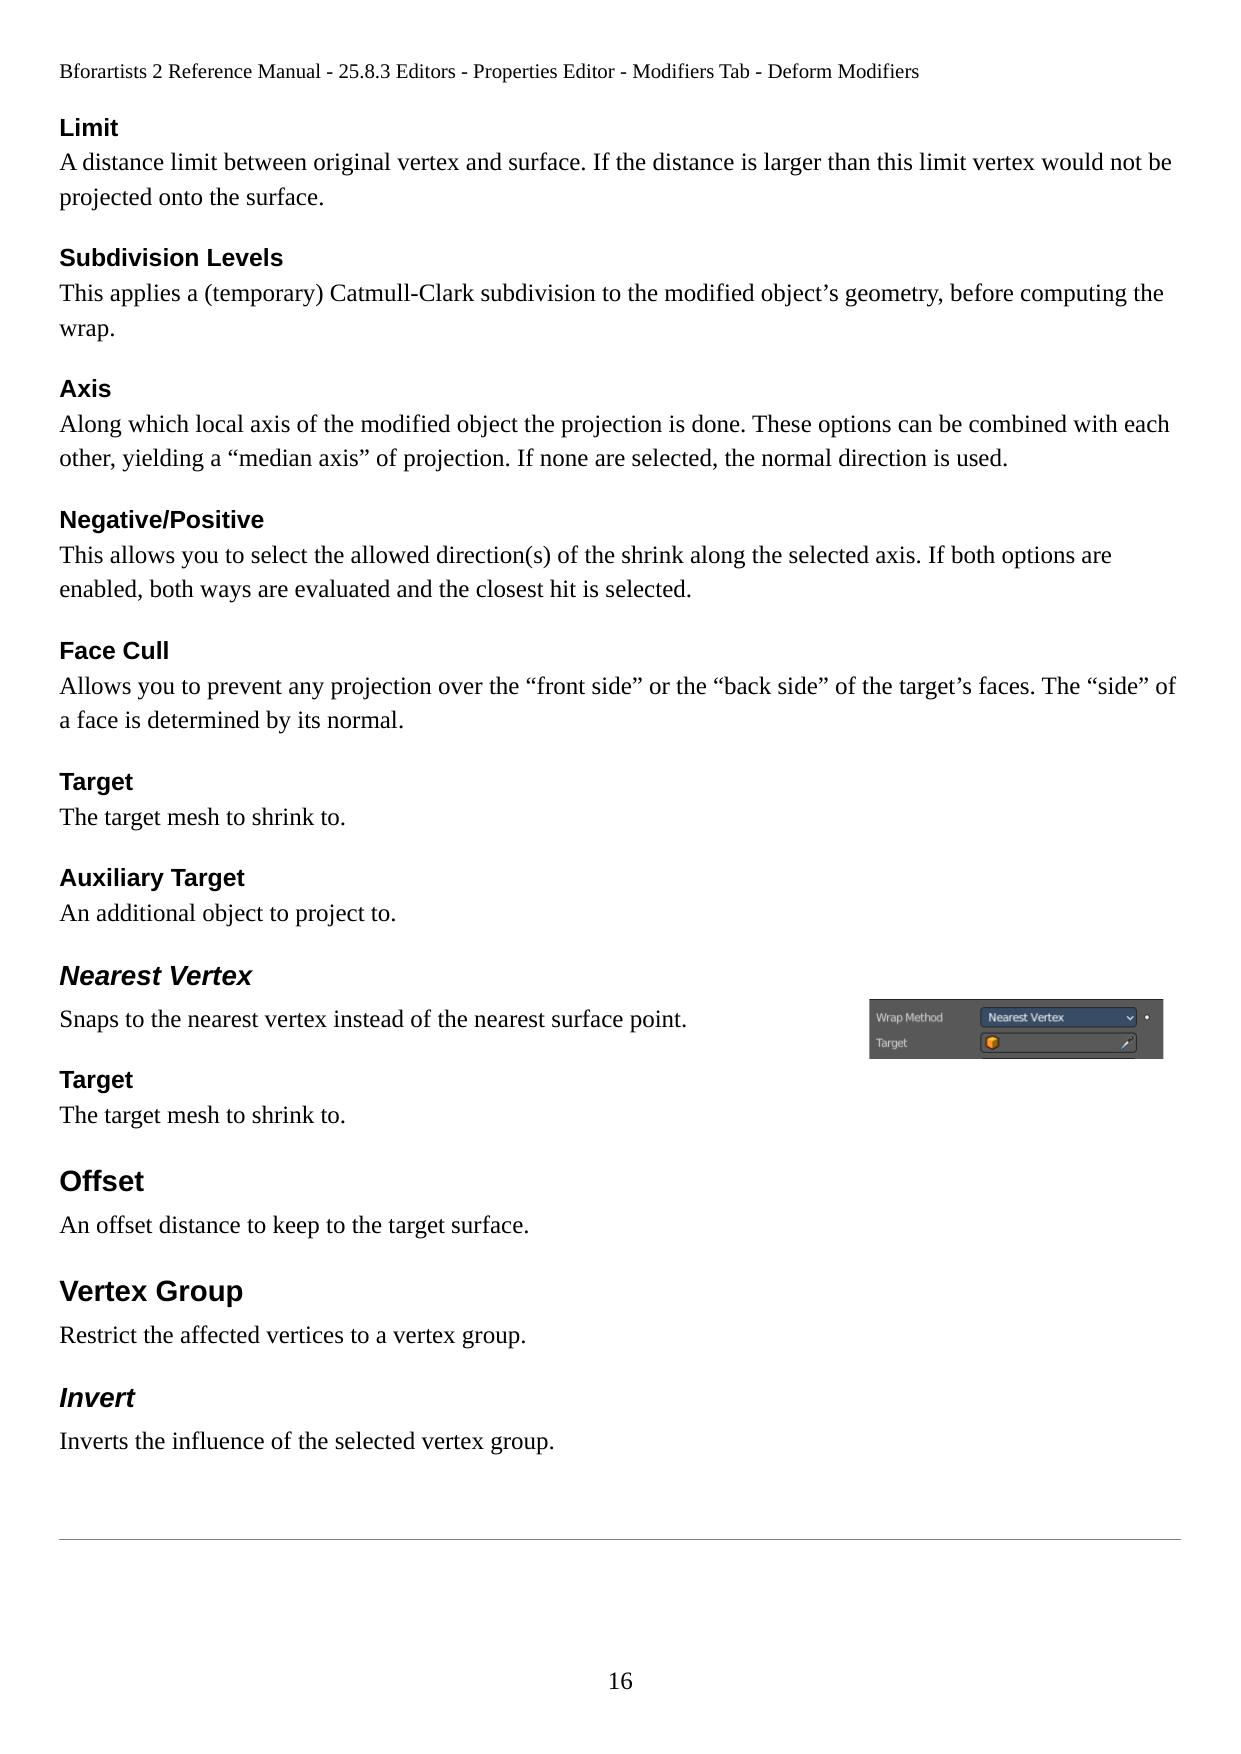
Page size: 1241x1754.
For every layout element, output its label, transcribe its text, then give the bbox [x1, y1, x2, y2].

subtitle Invert [59, 1382, 1181, 1413]
subtitle Axis [59, 374, 1181, 403]
text The target mesh to shrink to. [59, 1100, 1181, 1129]
subtitle Limit [59, 113, 1181, 141]
subtitle Nearest Vertex [59, 959, 1181, 991]
subtitle Target [59, 1065, 1181, 1094]
subtitle Subdivision Levels [59, 243, 1181, 272]
text This applies a (temporary) Catmull-Clark subdivision to the modified object’s geometry, before computing the wrap. [59, 278, 1181, 341]
text The target mesh to shrink to. [59, 802, 1181, 830]
text Restrict the affected vertices to a vertex group. [59, 1320, 1181, 1349]
text Allows you to prevent any projection over the “front side” or the “back side” of the target’s faces. The “side” of a face is determined by its normal. [59, 671, 1181, 734]
picture [869, 999, 1164, 1059]
subtitle Target [59, 767, 1181, 795]
text This allows you to select the allowed direction(s) of the shrink along the selected axis. If both options are enabled, both ways are evaluated and the closest hit is selected. [59, 540, 1181, 603]
text Snaps to the nearest vertex instead of the nearest surface point. [59, 1004, 869, 1033]
subtitle Face Cull [59, 636, 1181, 664]
subtitle Offset [59, 1164, 1181, 1198]
subtitle Vertex Group [59, 1274, 1181, 1307]
text An offset distance to keep to the target surface. [59, 1210, 1181, 1239]
text An additional object to project to. [59, 898, 1181, 927]
text Inverts the influence of the selected vertex group. [59, 1426, 1181, 1455]
text Along which local axis of the modified object the projection is done. These options can be combined with each other, yielding a “median axis” of projection. If none are selected, the normal direction is used. [59, 409, 1181, 472]
subtitle Auxiliary Target [59, 863, 1181, 892]
subtitle Negative/Positive [59, 505, 1181, 534]
text A distance limit between original vertex and surface. If the distance is larger than this limit vertex would not be projected onto the surface. [59, 147, 1181, 211]
